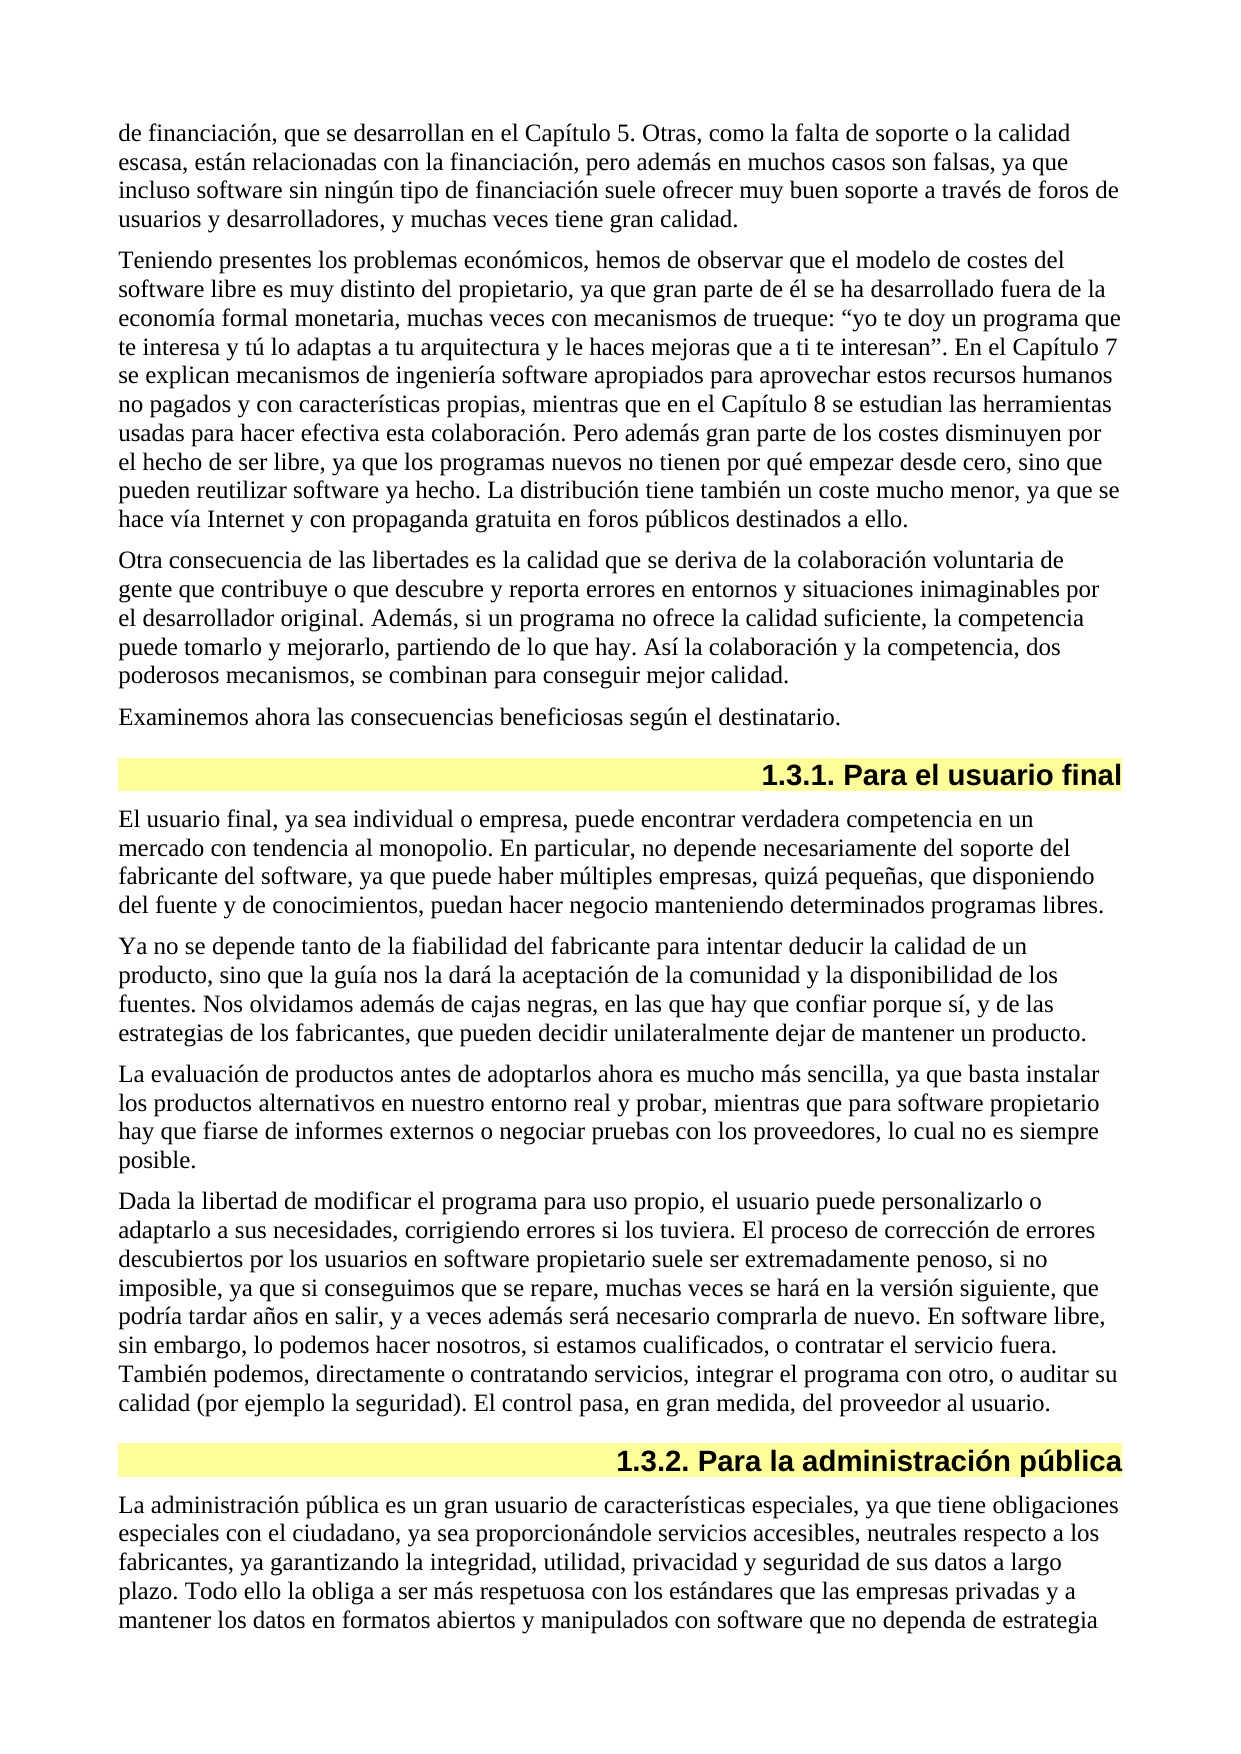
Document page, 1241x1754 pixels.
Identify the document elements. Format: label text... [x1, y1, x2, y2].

text Otra consecuencia de las libertades es la calidad que se deriva de la colaboración voluntaria de gente que contribuye o que descubre y reporta errores en entornos y situaciones inimaginables por el desarrollador original. Además, si un programa no ofrece la calidad suficiente, la competencia puede tomarlo y mejorarlo, partiendo de lo que hay. Así la colaboración y la competencia, dos poderosos mecanismos, se combinan para conseguir mejor calidad. [118, 546, 1122, 689]
text Examinemos ahora las consecuencias beneficiosas según el destinatario. [118, 702, 1122, 731]
text La evaluación de productos antes de adoptarlos ahora es mucho más sencilla, ya que basta instalar los productos alternativos en nuestro entorno real y probar, mientras que para software propietario hay que fiarse de informes externos o negociar pruebas con los proveedores, lo cual no es siempre posible. [118, 1059, 1122, 1174]
text Ya no se depende tanto de la fiabilidad del fabricante para intentar deducir la calidad de un producto, sino que la guía nos la dará la aceptación de la comunidad y la disponibilidad de los fuentes. Nos olvidamos además de cajas negras, en las que hay que confiar porque sí, y de las estrategias de los fabricantes, que pueden decidir unilateralmente dejar de mantener un producto. [118, 931, 1122, 1046]
text Teniendo presentes los problemas económicos, hemos de observar que el modelo de costes del software libre es muy distinto del propietario, ya que gran parte de él se ha desarrollado fuera de la economía formal monetaria, muchas veces con mecanismos de trueque: “yo te doy un programa que te interesa y tú lo adaptas a tu arquitectura y le haces mejoras que a ti te interesan”. En el Capítulo 7 se explican mecanismos de ingeniería software apropiados para aprovechar estos recursos humanos no pagados y con características propias, mientras que en el Capítulo 8 se estudian las herramientas usadas para hacer efectiva esta colaboración. Pero además gran parte de los costes disminuyen por el hecho de ser libre, ya que los programas nuevos no tienen por qué empezar desde cero, sino que pueden reutilizar software ya hecho. La distribución tiene también un coste mucho menor, ya que se hace vía Internet y con propaganda gratuita en foros públicos destinados a ello. [118, 246, 1122, 533]
subtitle 1.3.1. Para el usuario final [118, 758, 1122, 791]
text de financiación, que se desarrollan en el Capítulo 5. Otras, como la falta de soporte o la calidad escasa, están relacionadas con la financiación, pero además en muchos casos son falsas, ya que incluso software sin ningún tipo de financiación suele ofrecer muy buen soporte a través de foros de usuarios y desarrolladores, y muchas veces tiene gran calidad. [118, 118, 1122, 233]
subtitle 1.3.2. Para la administración pública [118, 1443, 1122, 1477]
text Dada la libertad de modificar el programa para uso propio, el usuario puede personalizarlo o adaptarlo a sus necesidades, corrigiendo errores si los tuviera. El proceso de corrección de errores descubiertos por los usuarios en software propietario suele ser extremadamente penoso, si no imposible, ya que si conseguimos que se repare, muchas veces se hará en la versión siguiente, que podría tardar años en salir, y a veces además será necesario comprarla de nuevo. En software libre, sin embargo, lo podemos hacer nosotros, si estamos cualificados, o contratar el servicio fuera. También podemos, directamente o contratando servicios, integrar el programa con otro, o auditar su calidad (por ejemplo la seguridad). El control pasa, en gran medida, del proveedor al usuario. [118, 1186, 1122, 1416]
text El usuario final, ya sea individual o empresa, puede encontrar verdadera competencia en un mercado con tendencia al monopolio. En particular, no depende necesariamente del soporte del fabricante del software, ya que puede haber múltiples empresas, quizá pequeñas, que disponiendo del fuente y de conocimientos, puedan hacer negocio manteniendo determinados programas libres. [118, 804, 1122, 919]
text La administración pública es un gran usuario de características especiales, ya que tiene obligaciones especiales con el ciudadano, ya sea proporcionándole servicios accesibles, neutrales respecto a los fabricantes, ya garantizando la integridad, utilidad, privacidad y seguridad de sus datos a largo plazo. Todo ello la obliga a ser más respetuosa con los estándares que las empresas privadas y a mantener los datos en formatos abiertos y manipulados con software que no dependa de estrategia [118, 1490, 1122, 1633]
